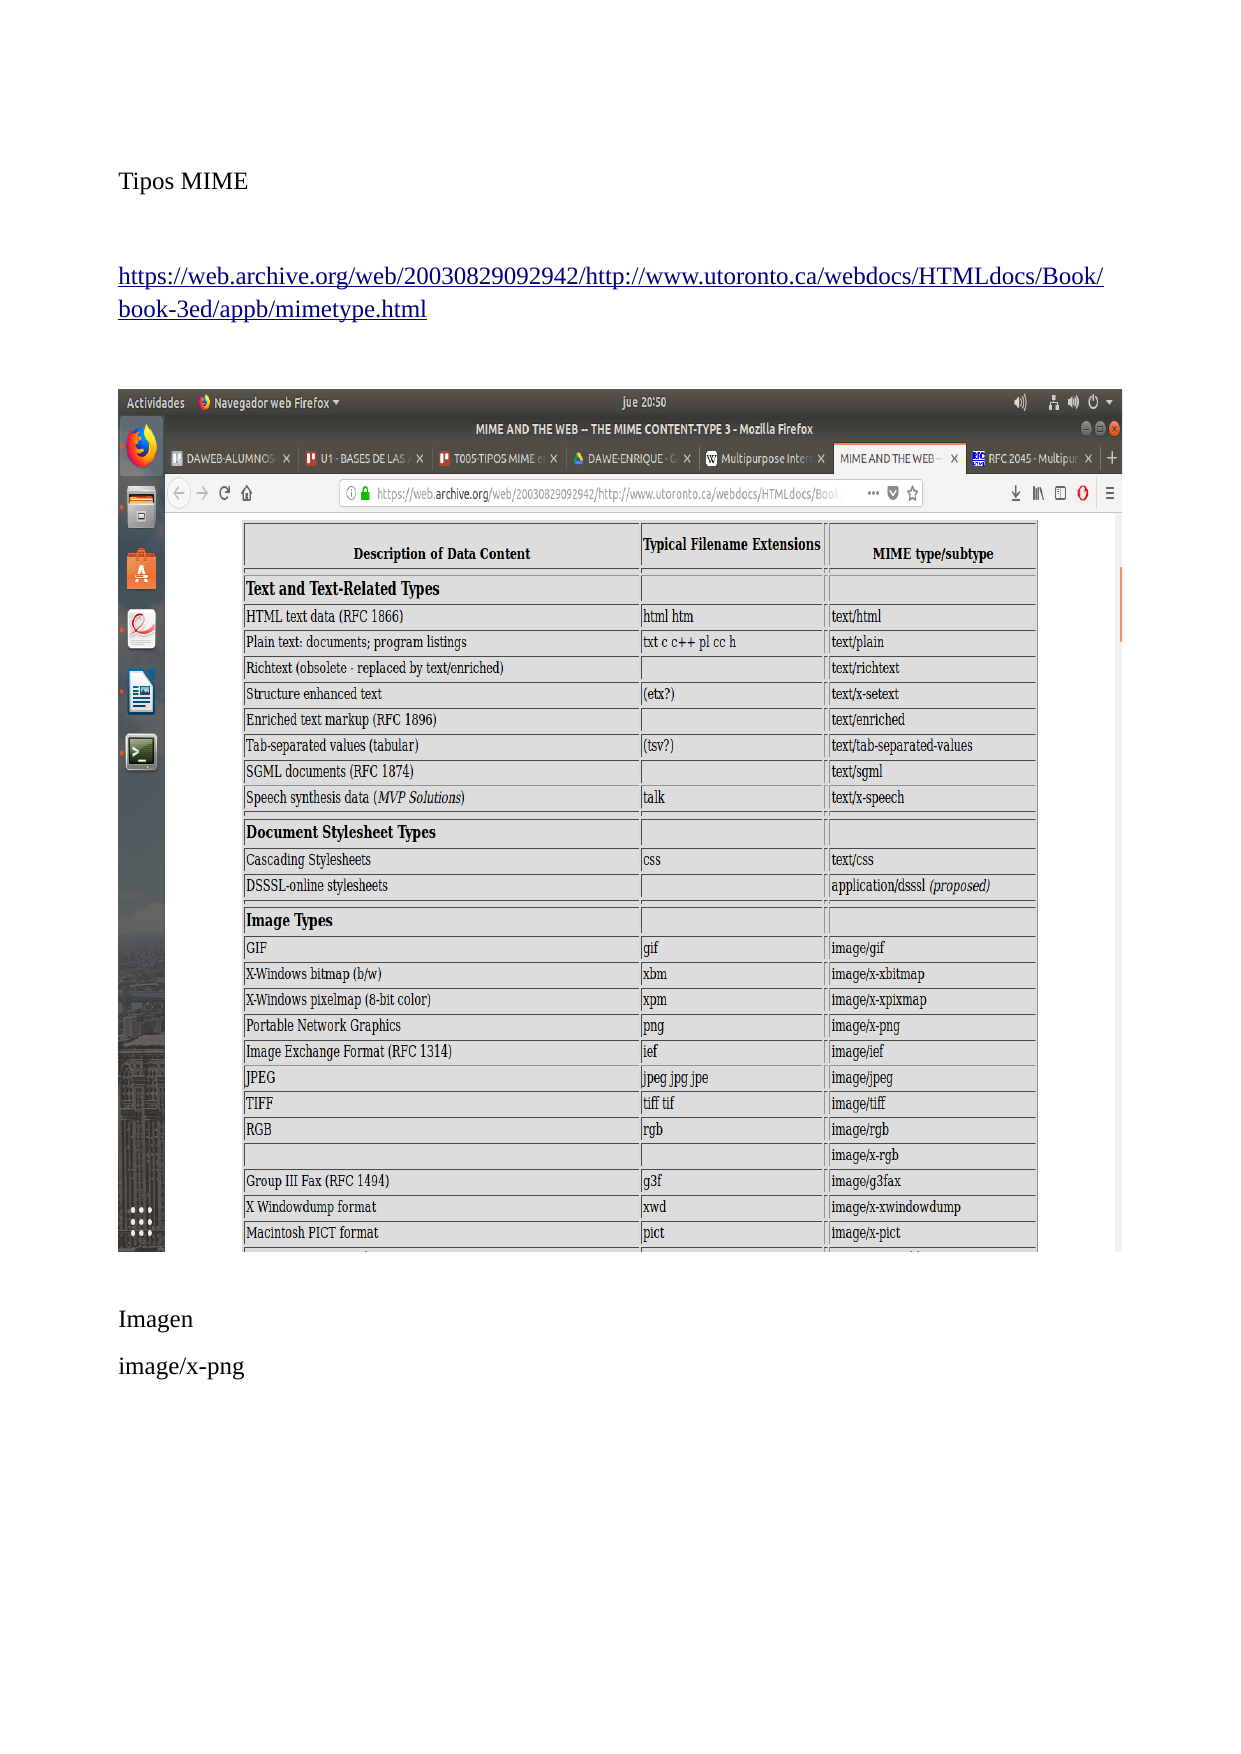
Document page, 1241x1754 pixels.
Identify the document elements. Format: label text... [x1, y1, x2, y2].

text Tipos MIME [118, 166, 1122, 194]
text Imagen [118, 1304, 1122, 1332]
picture [118, 389, 1123, 1252]
text image/x-png [118, 1351, 1122, 1380]
text https://web.archive.org/web/20030829092942/http://www.utoronto.ca/webdocs/HTMLdocs/Book/book-3ed/appb/mimetype.html [118, 261, 1122, 323]
